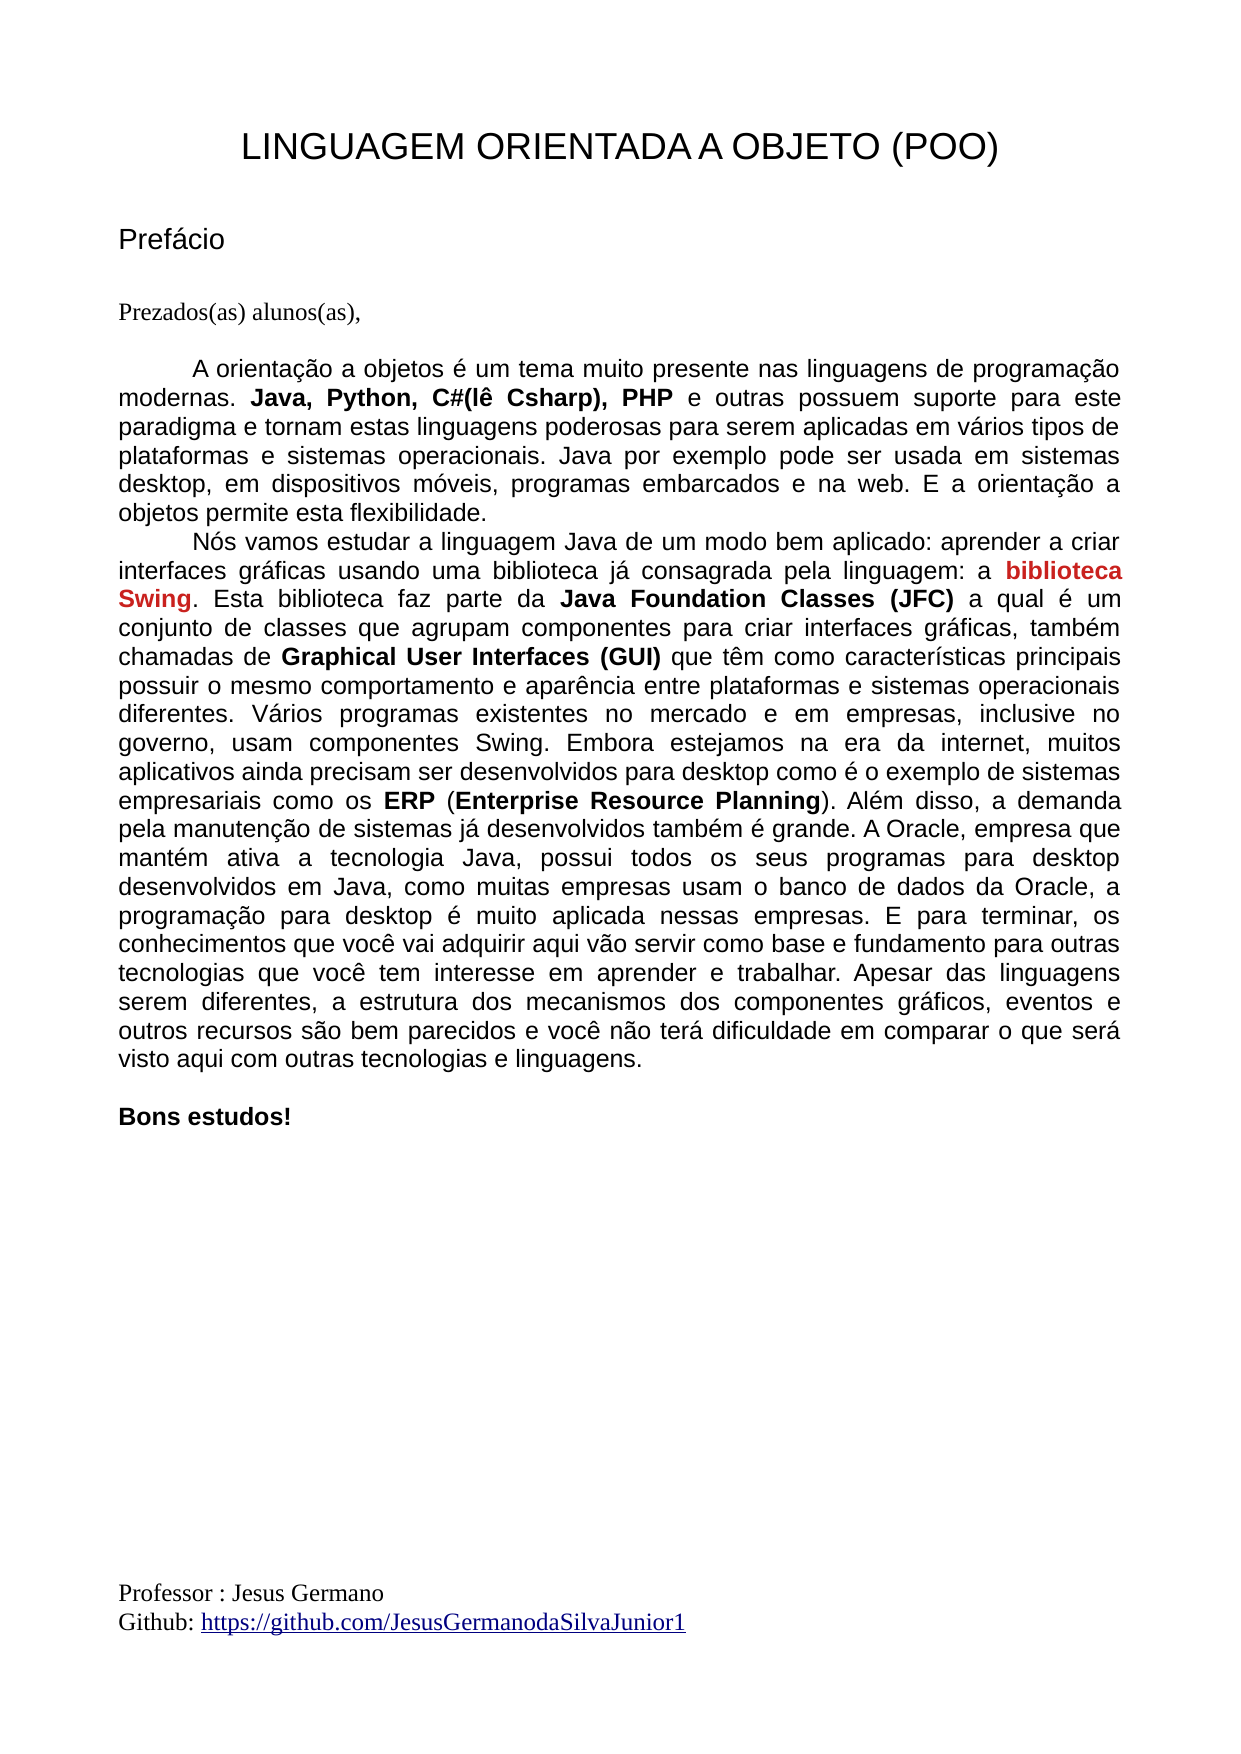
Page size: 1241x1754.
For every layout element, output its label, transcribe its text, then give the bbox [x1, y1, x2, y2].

text Nós vamos estudar a linguagem Java de um modo bem aplicado: aprender a criar interfaces gráficas usando uma biblioteca já consagrada pela linguagem: a biblioteca Swing. Esta biblioteca faz parte da Java Foundation Classes (JFC) a qual é um conjunto de classes que agrupam componentes para criar interfaces gráficas, também chamadas de Graphical User Interfaces (GUI) que têm como características principais possuir o mesmo comportamento e aparência entre plataformas e sistemas operacionais diferentes. Vários programas existentes no mercado e em empresas, inclusive no governo, usam componentes Swing. Embora estejamos na era da internet, muitos aplicativos ainda precisam ser desenvolvidos para desktop como é o exemplo de sistemas empresariais como os ERP (Enterprise Resource Planning). Além disso, a demanda pela manutenção de sistemas já desenvolvidos também é grande. A Oracle, empresa que mantém ativa a tecnologia Java, possui todos os seus programas para desktop desenvolvidos em Java, como muitas empresas usam o banco de dados da Oracle, a programação para desktop é muito aplicada nessas empresas. E para terminar, os conhecimentos que você vai adquirir aqui vão servir como base e fundamento para outras tecnologias que você tem interesse em aprender e trabalhar. Apesar das linguagens serem diferentes, a estrutura dos mecanismos dos componentes gráficos, eventos e outros recursos são bem parecidos e você não terá dificuldade em comparar o que será visto aqui com outras tecnologias e linguagens. [118, 527, 1122, 1073]
text Bons estudos! [118, 1102, 1122, 1131]
text A orientação a objetos é um tema muito presente nas linguagens de programação modernas. Java, Python, C#(lê Csharp), PHP e outras possuem suporte para este paradigma e tornam estas linguagens poderosas para serem aplicadas em vários tipos de plataformas e sistemas operacionais. Java por exemplo pode ser usada em sistemas desktop, em dispositivos móveis, programas embarcados e na web. E a orientação a objetos permite esta flexibilidade. [118, 354, 1122, 527]
text Prezados(as) alunos(as), [118, 297, 1122, 326]
subtitle Prefácio [118, 222, 1122, 256]
